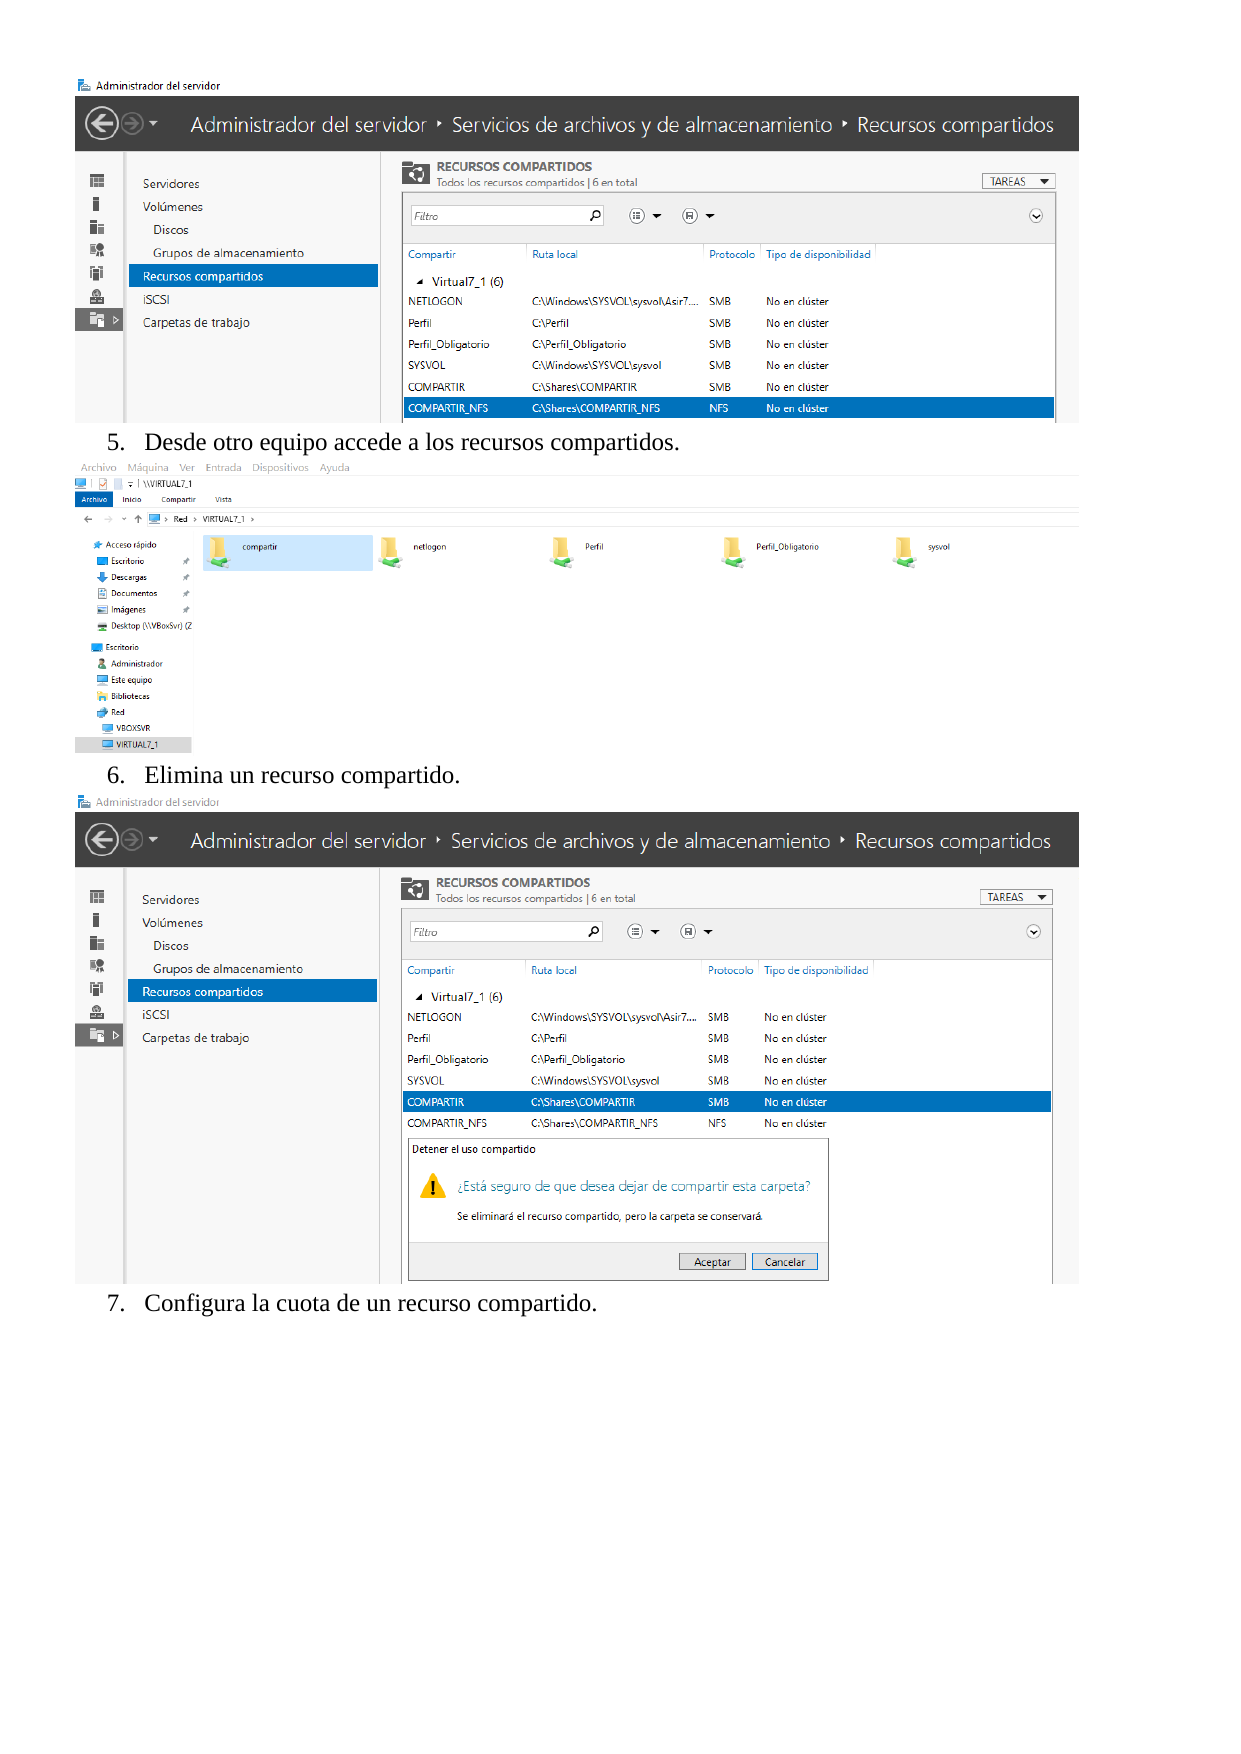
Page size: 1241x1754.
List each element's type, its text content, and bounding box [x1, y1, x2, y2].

list Configura la cuota de un recurso compartido. [107, 1288, 1165, 1316]
list Elimina un recurso compartido. [107, 760, 1165, 789]
list Desde otro equipo accede a los recursos compartidos. [107, 427, 1165, 456]
